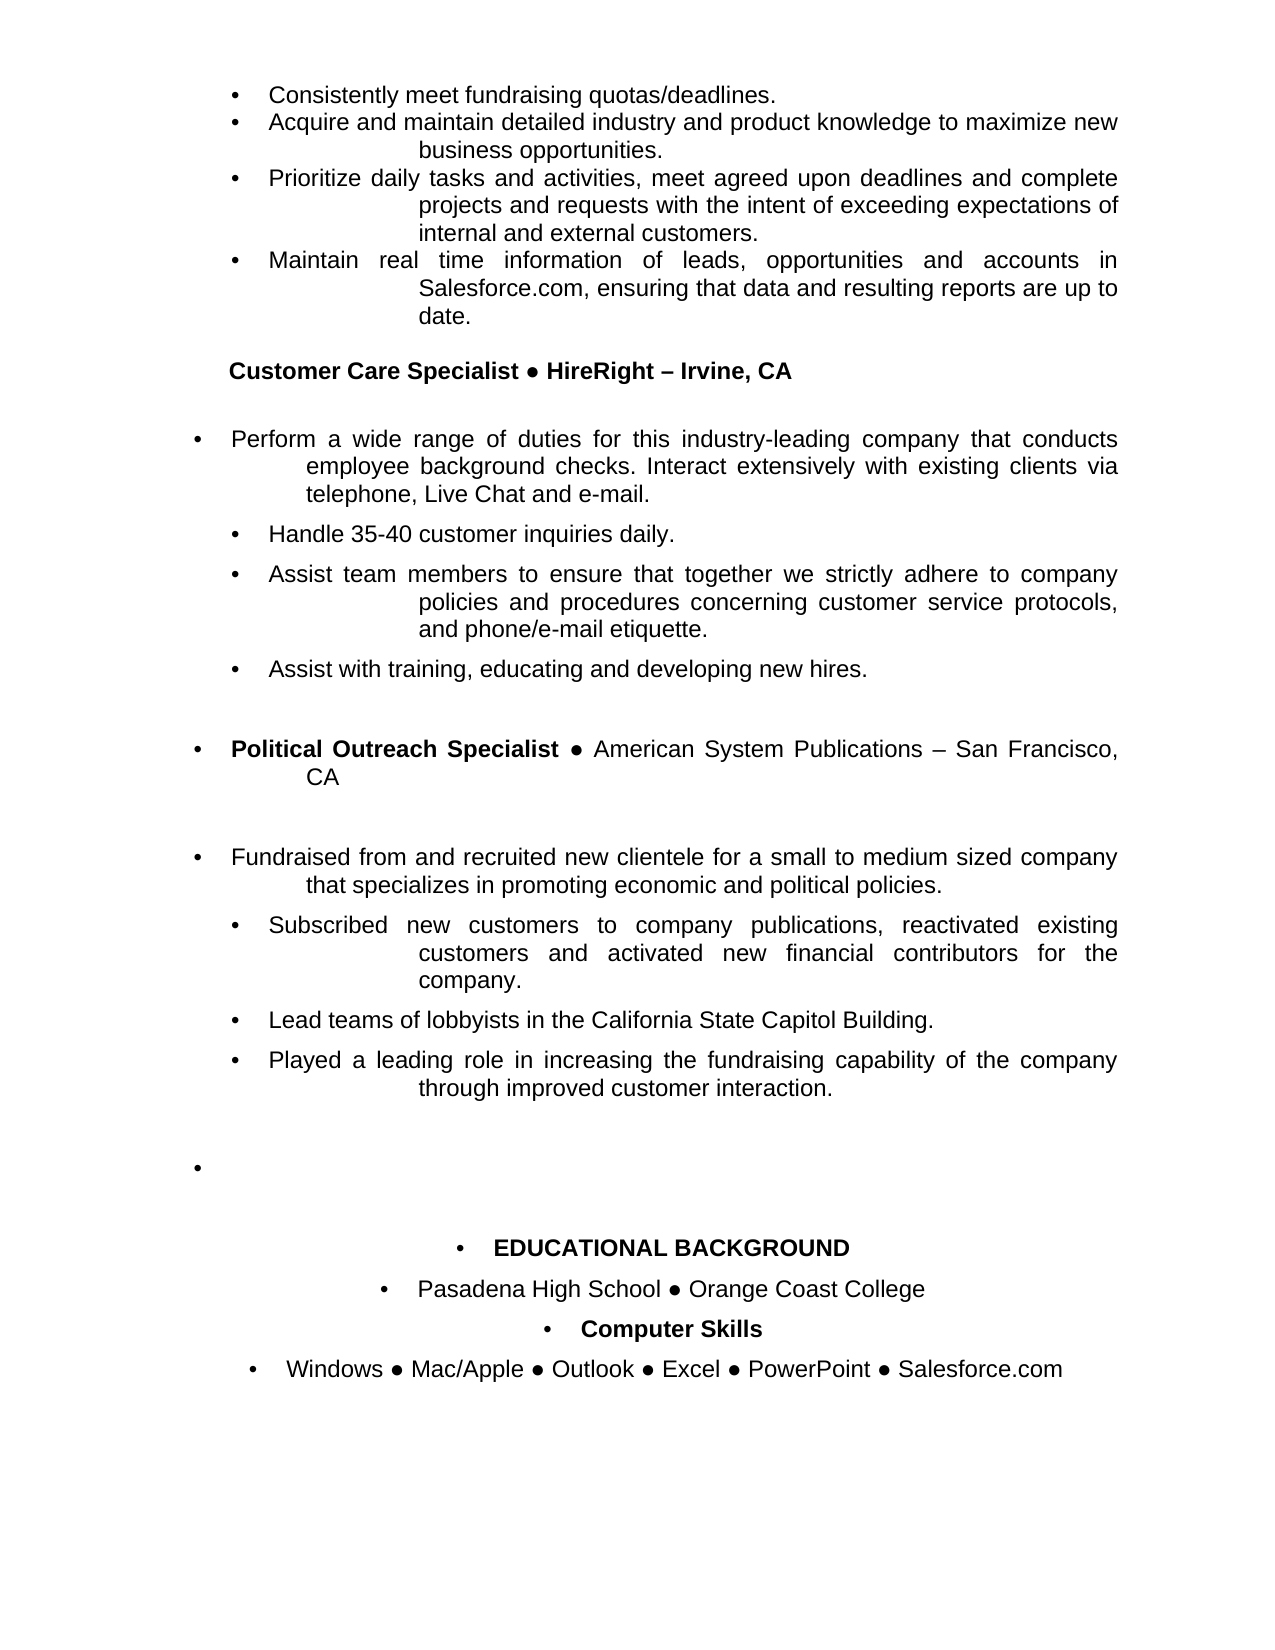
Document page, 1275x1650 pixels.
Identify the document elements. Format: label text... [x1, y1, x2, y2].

table_cell [150, 1401, 1125, 1441]
table_header Summer J. Shields 54 Remington ● Irvine, CA 92620 Telephone: (714) 369-4418 E-mail: summerjustice@gmail.com Summary of Qualifications A dedicated professional with excellent qualifications in FUNDRAISING and SALES. Possess superior communication skills, interfacing easily with customers, potential clients and coworkers. Effectively resolve escalating client/customer issues. Key Strengths Include: Diverse experience encompassing selling, educating and public speaking. Excellent time management and organizational skills. Deliver quality customer service, with the ability to meet or exceed client expectations Consistently meet fundraising quotas/deadlines PROFESSIONAL EXPERIENCE Solutions Consultant ● Kareo – Irvine, CA Consult with healthcare providers regarding Kareo’s practice management solution, medical billing service and award-winning EHR. Work closely with prospective physician offices to bring them onto Kareo’s award-winning platform. Spend 60% of my day speaking with warm leads and educating them on Kareo’s new platform. Spend the remaining 40% of my day documenting, corresponding (emails) with clients and internal folks. Master value proposition and the sales process in order to close deals and exceed annual quota. Qualified for Kareo Klub (President’s Club) in 2016. Sales Executive ● HireRight – Irvine, CA Responsible for selling HireRight’s employment screening solutions to small and medium sized clients. Primarily an inside sales role where consulting with prospective customers. Identify and develop new business opportunities through both inbound and outbound telesales activities. Convert qualified leads within an assigned market through the presentation of solutions to prospects, customers and partners. Recognize opportunities for revenue growth and increase pipeline within an assigned market. Consistently meet fundraising quotas/deadlines. Acquire and maintain detailed industry and product knowledge to maximize new business opportunities. Prioritize daily tasks and activities, meet agreed upon deadlines and complete projects and requests with the intent of exceeding expectations of internal and external customers. Maintain real time information of leads, opportunities and accounts in Salesforce.com, ensuring that data and resulting reports are up to date. Customer Care Specialist ● HireRight – Irvine, CA Perform a wide range of duties for this industry-leading company that conducts employee background checks. Interact extensively with existing clients via telephone, Live Chat and e-mail. Handle 35-40 customer inquiries daily. Assist team members to ensure that together we strictly adhere to company policies and procedures concerning customer service protocols, and phone/e-mail etiquette. Assist with training, educating and developing new hires. Political Outreach Specialist ● American System Publications – San Francisco, CA Fundraised from and recruited new clientele for a small to medium sized company that specializes in promoting economic and political policies. Subscribed new customers to company publications, reactivated existing customers and activated new financial contributors for the company. Lead teams of lobbyists in the California State Capitol Building. Played a leading role in increasing the fundraising capability of the company through improved customer interaction. EDUCATIONAL BACKGROUND Pasadena High School ● Orange Coast College Computer Skills Windows ● Mac/Apple ● Outlook ● Excel ● PowerPoint ● Salesforce.com [150, 75, 1125, 1401]
